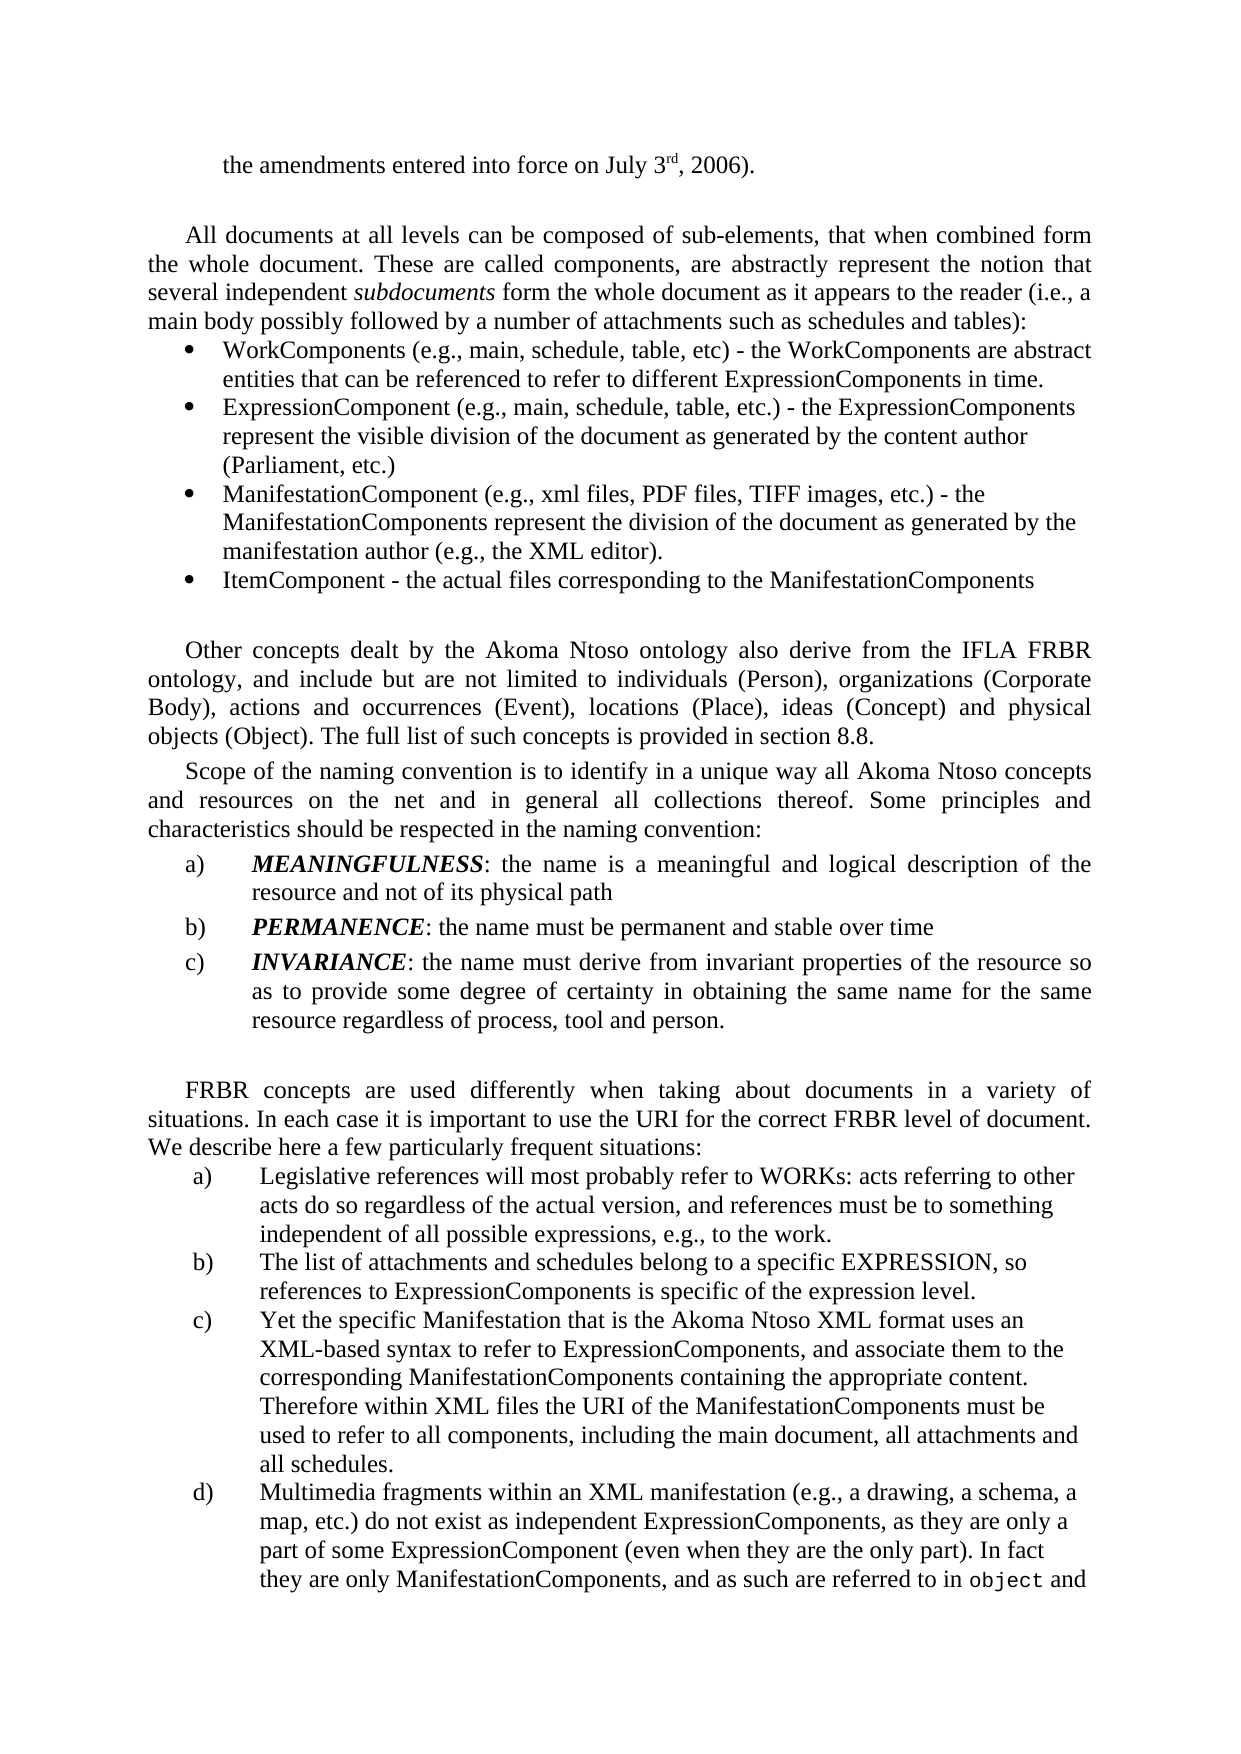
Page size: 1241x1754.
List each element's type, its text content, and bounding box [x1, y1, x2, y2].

text All documents at all levels can be composed of sub-elements, that when combined form the whole document. These are called components, are abstractly represent the notion that several independent subdocuments form the whole document as it appears to the reader (i.e., a main body possibly followed by a number of attachments such as schedules and tables): [148, 220, 1092, 335]
text Other concepts dealt by the Akoma Ntoso ontology also derive from the IFLA FRBR ontology, and include but are not limited to individuals (Person), organizations (Corporate Body), actions and occurrences (Event), locations (Place), ideas (Concept) and physical objects (Object). The full list of such concepts is provided in section 8.8. [148, 635, 1092, 750]
list Legislative references will most probably refer to WORKs: acts referring to other acts do so regardless of the actual version, and references must be to something independent of all possible expressions, e.g., to the work. [193, 1161, 1092, 1247]
text FRBR concepts are used differently when taking about documents in a variety of situations. In each case it is important to use the URI for the correct FRBR level of document. We describe here a few particularly frequent situations: [148, 1075, 1092, 1161]
list Yet the specific Manifestation that is the Akoma Ntoso XML format uses an XML-based syntax to refer to ExpressionComponents, and associate them to the corresponding ManifestationComponents containing the appropriate content. Therefore within XML files the URI of the ManifestationComponents must be used to refer to all components, including the main document, all attachments and all schedules. [193, 1305, 1092, 1477]
list WorkComponents (e.g., main, schedule, table, etc) - the WorkComponents are abstract entities that can be referenced to refer to different ExpressionComponents in time. [185, 335, 1092, 392]
list ItemComponent - the actual files corresponding to the ManifestationComponents [185, 565, 1092, 594]
list Multimedia fragments within an XML manifestation (e.g., a drawing, a schema, a map, etc.) do not exist as independent ExpressionComponents, as they are only a part of some ExpressionComponent (even when they are the only part). In fact they are only ManifestationComponents, and as such are referred to in object and [193, 1477, 1092, 1593]
list MEANINGFULNESS: the name is a meaningful and logical description of the resource and not of its physical path [185, 849, 1092, 906]
list INVARIANCE: the name must derive from invariant properties of the resource so as to provide some degree of certainty in obtaining the same name for the same resource regardless of process, tool and person. [185, 947, 1092, 1034]
list the amendments entered into force on July 3rd, 2006). [185, 150, 1092, 179]
text Scope of the naming convention is to identify in a unique way all Akoma Ntoso concepts and resources on the net and in general all collections thereof. Some principles and characteristics should be respected in the naming convention: [148, 756, 1092, 842]
list ManifestationComponent (e.g., xml files, PDF files, TIFF images, etc.) - the ManifestationComponents represent the division of the document as generated by the manifestation author (e.g., the XML editor). [185, 479, 1092, 565]
list PERMANENCE: the name must be permanent and stable over time [185, 912, 1092, 941]
list The list of attachments and schedules belong to a specific EXPRESSION, so references to ExpressionComponents is specific of the expression level. [193, 1247, 1092, 1305]
list ExpressionComponent (e.g., main, schedule, table, etc.) - the ExpressionComponents represent the visible division of the document as generated by the content author (Parliament, etc.) [185, 392, 1092, 479]
